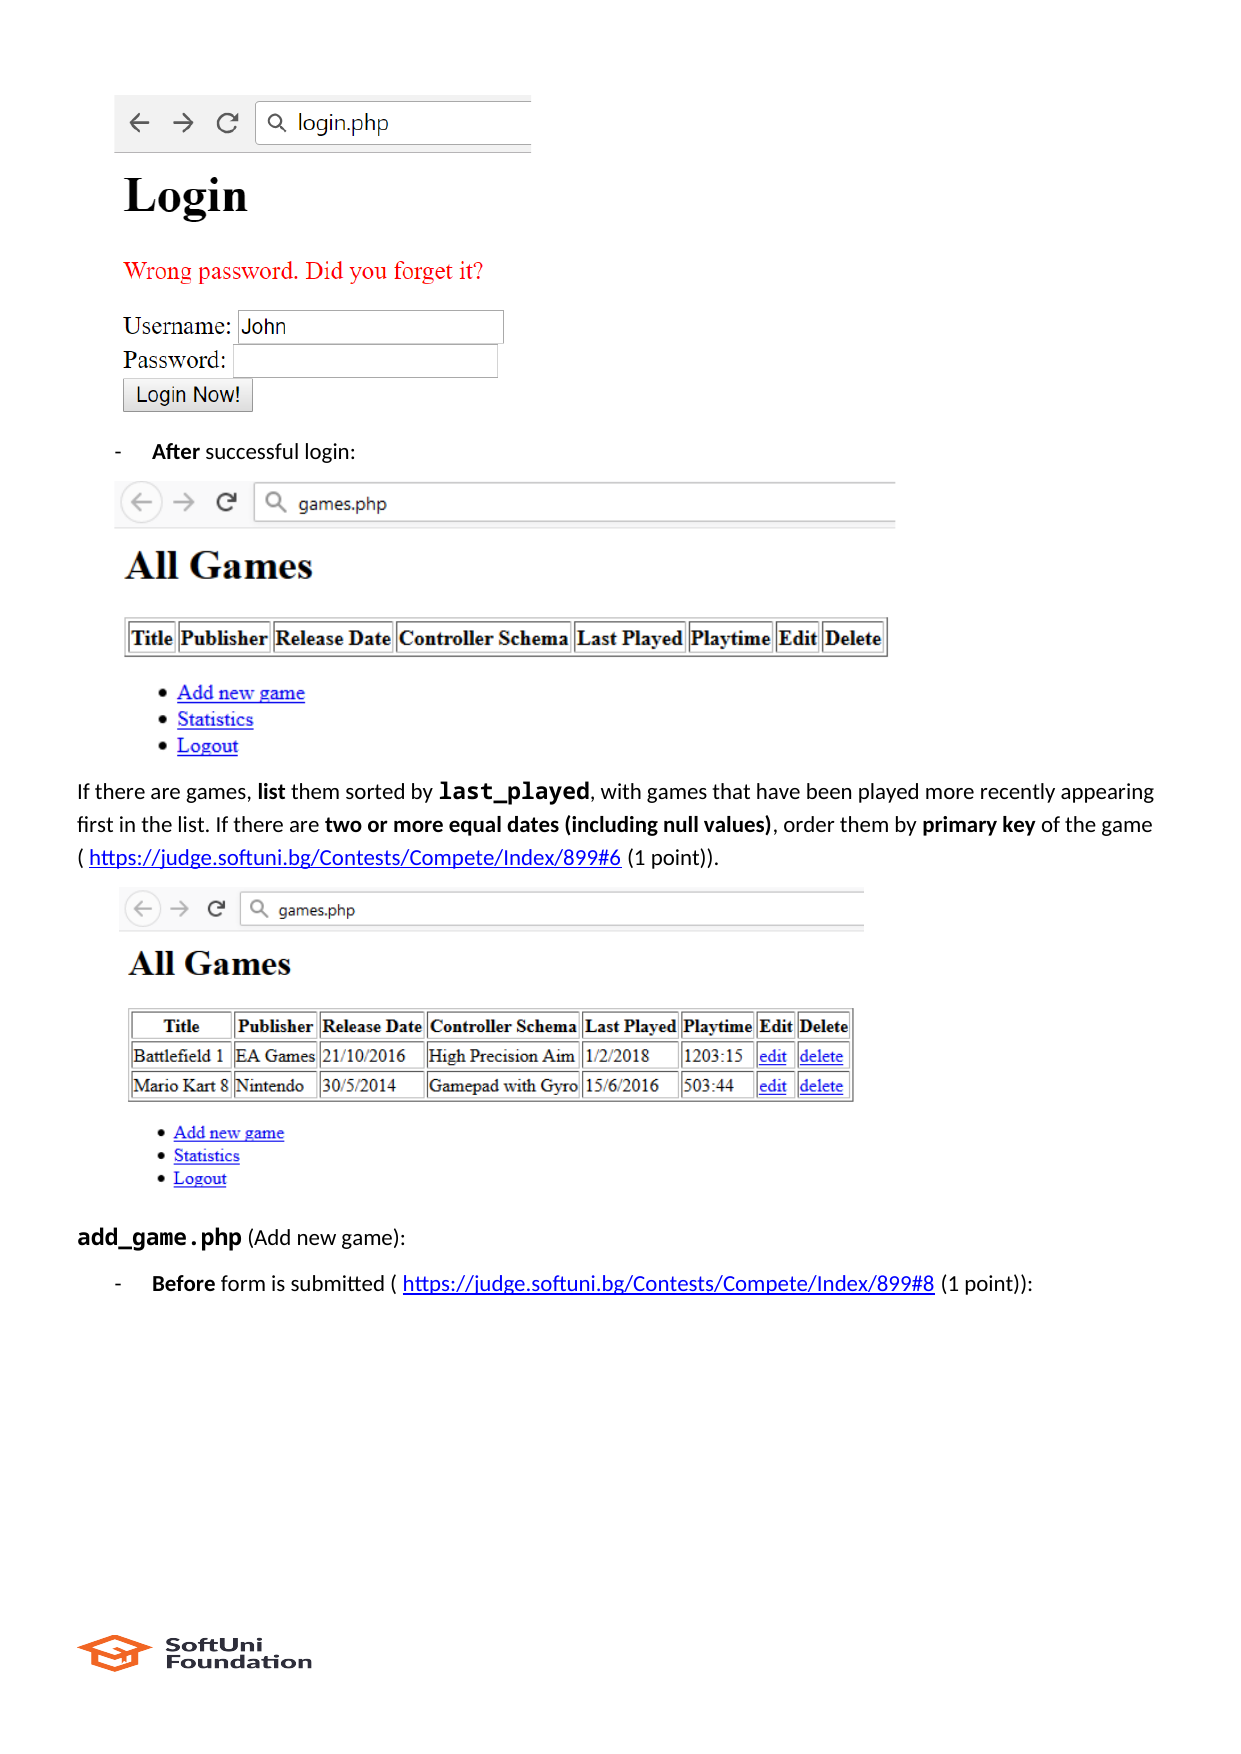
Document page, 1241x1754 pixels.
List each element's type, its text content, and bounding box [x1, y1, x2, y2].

text If there are games, list them sorted by last_played, with games that have been played more recently appearing first in the list. If there are two or more equal dates (including null values), order them by primary key of the game ( https://judge.softuni.bg/Contests/Compete/Index/899#6 (1 point)). [77, 775, 1163, 871]
picture [114, 95, 532, 421]
picture [76, 1635, 312, 1672]
picture [114, 481, 896, 759]
text add_game.php (Add new game): [77, 1221, 1163, 1252]
picture [119, 887, 864, 1199]
list Before form is submitted ( https://judge.softuni.bg/Contests/Compete/Index/899#8 (1 point)): [114, 1269, 1163, 1297]
list After successful login: [114, 437, 1163, 465]
